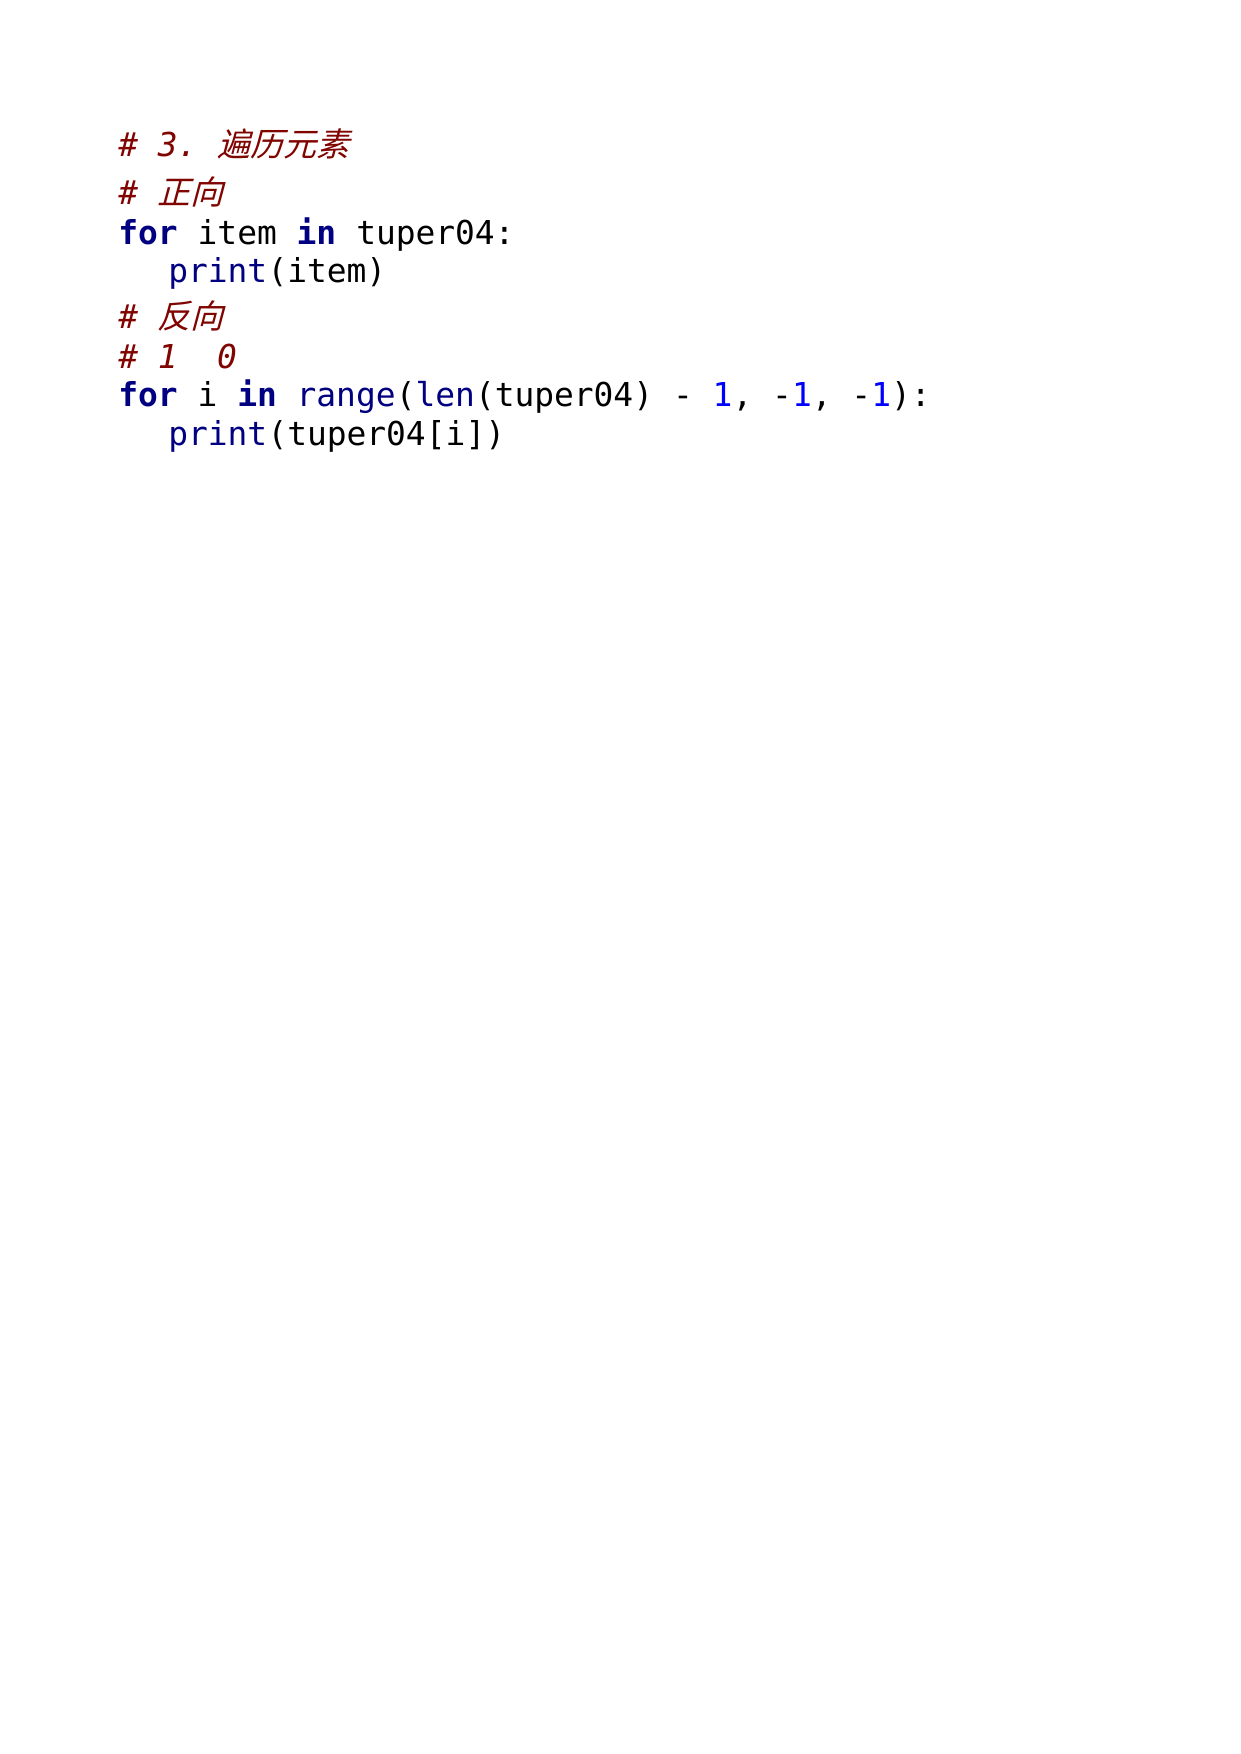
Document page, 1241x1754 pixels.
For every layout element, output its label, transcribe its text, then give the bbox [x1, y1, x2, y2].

text for item in tuper04: [118, 213, 1122, 252]
text print(item) [118, 252, 1122, 290]
text print(tuper04[i]) [118, 414, 1122, 453]
text # 正向 [118, 166, 1122, 213]
text # 1 0 [118, 338, 1122, 376]
text for i in range(len(tuper04) - 1, -1, -1): [118, 376, 1122, 414]
text # 反向 [118, 290, 1122, 338]
text # 3. 遍历元素 [118, 118, 1122, 166]
